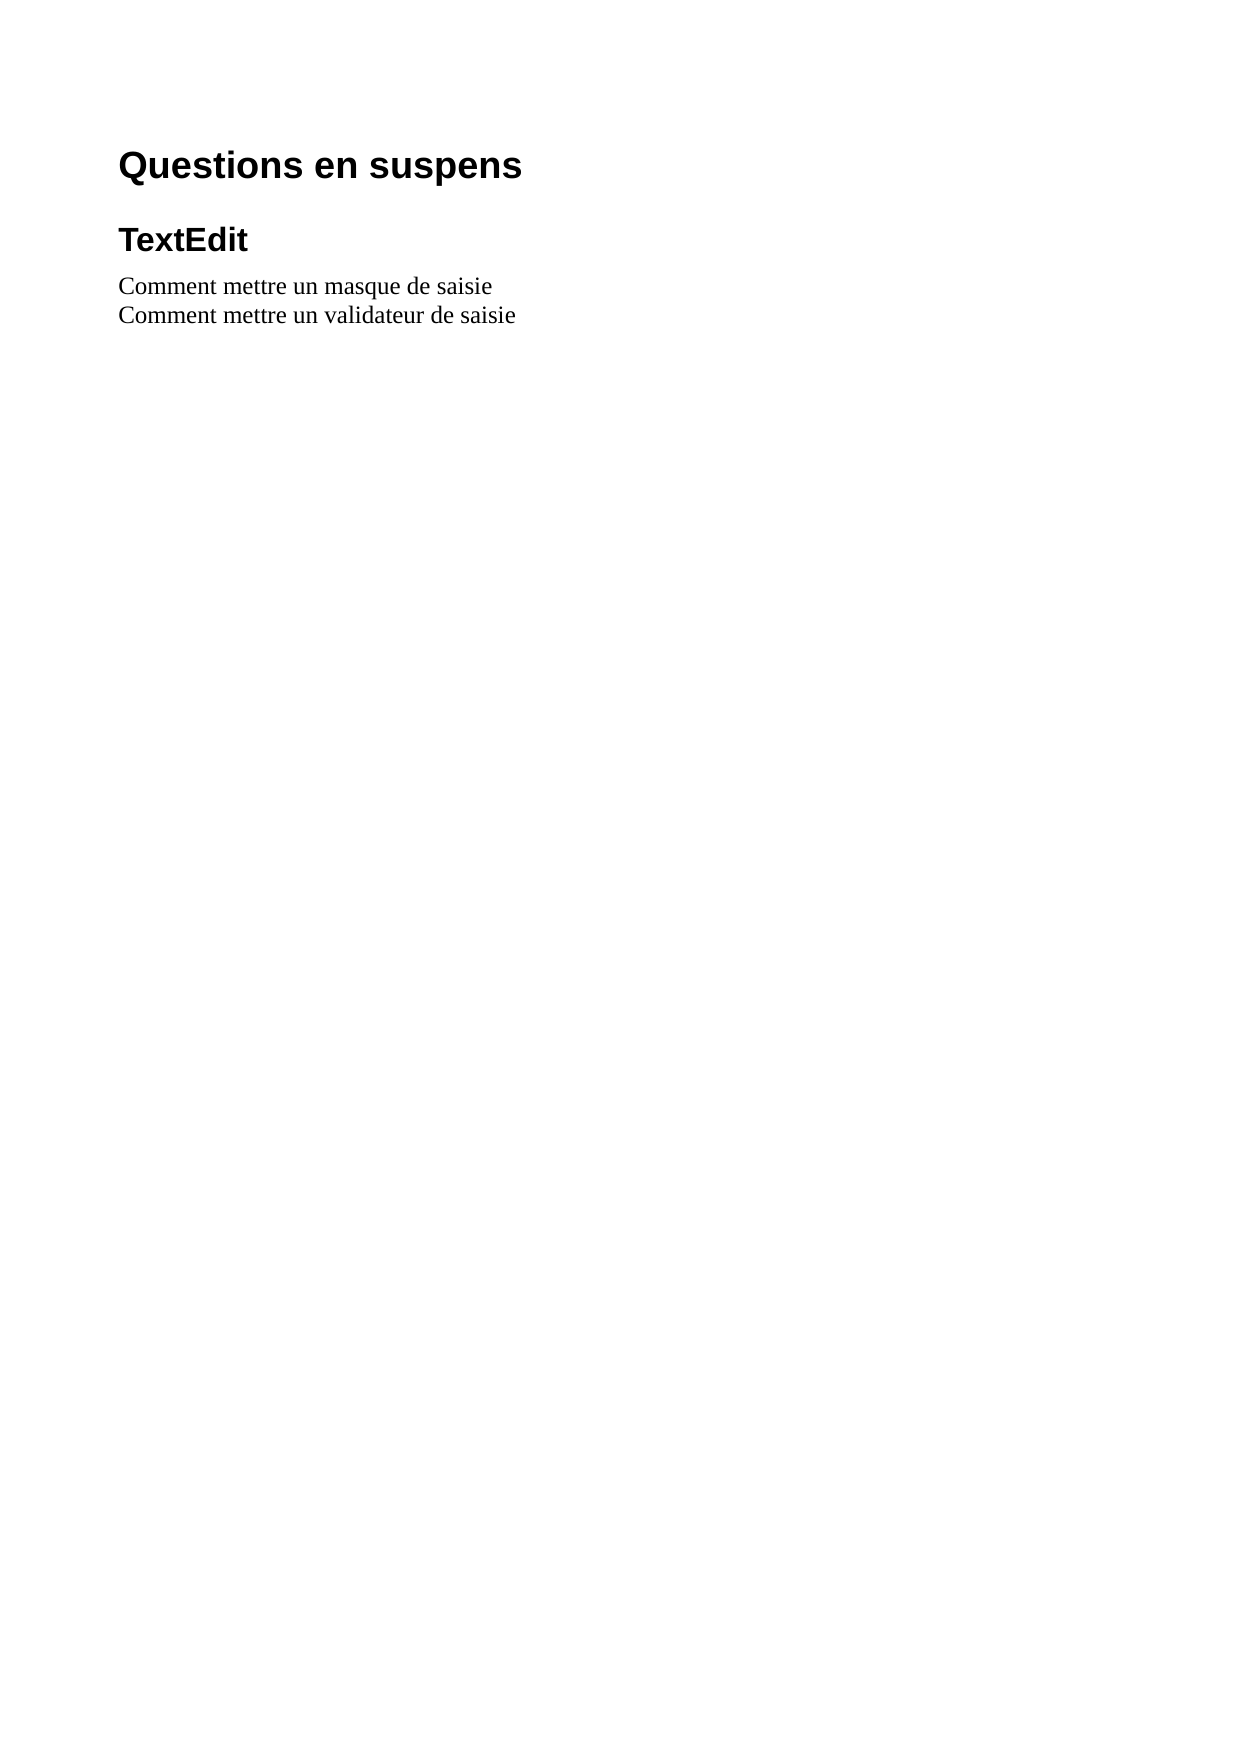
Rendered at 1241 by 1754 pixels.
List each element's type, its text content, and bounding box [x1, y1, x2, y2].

text Comment mettre un masque de saisie [118, 271, 1122, 300]
subtitle Questions en suspens [118, 143, 1122, 187]
text Comment mettre un validateur de saisie [118, 300, 1122, 329]
subtitle TextEdit [118, 220, 1122, 259]
